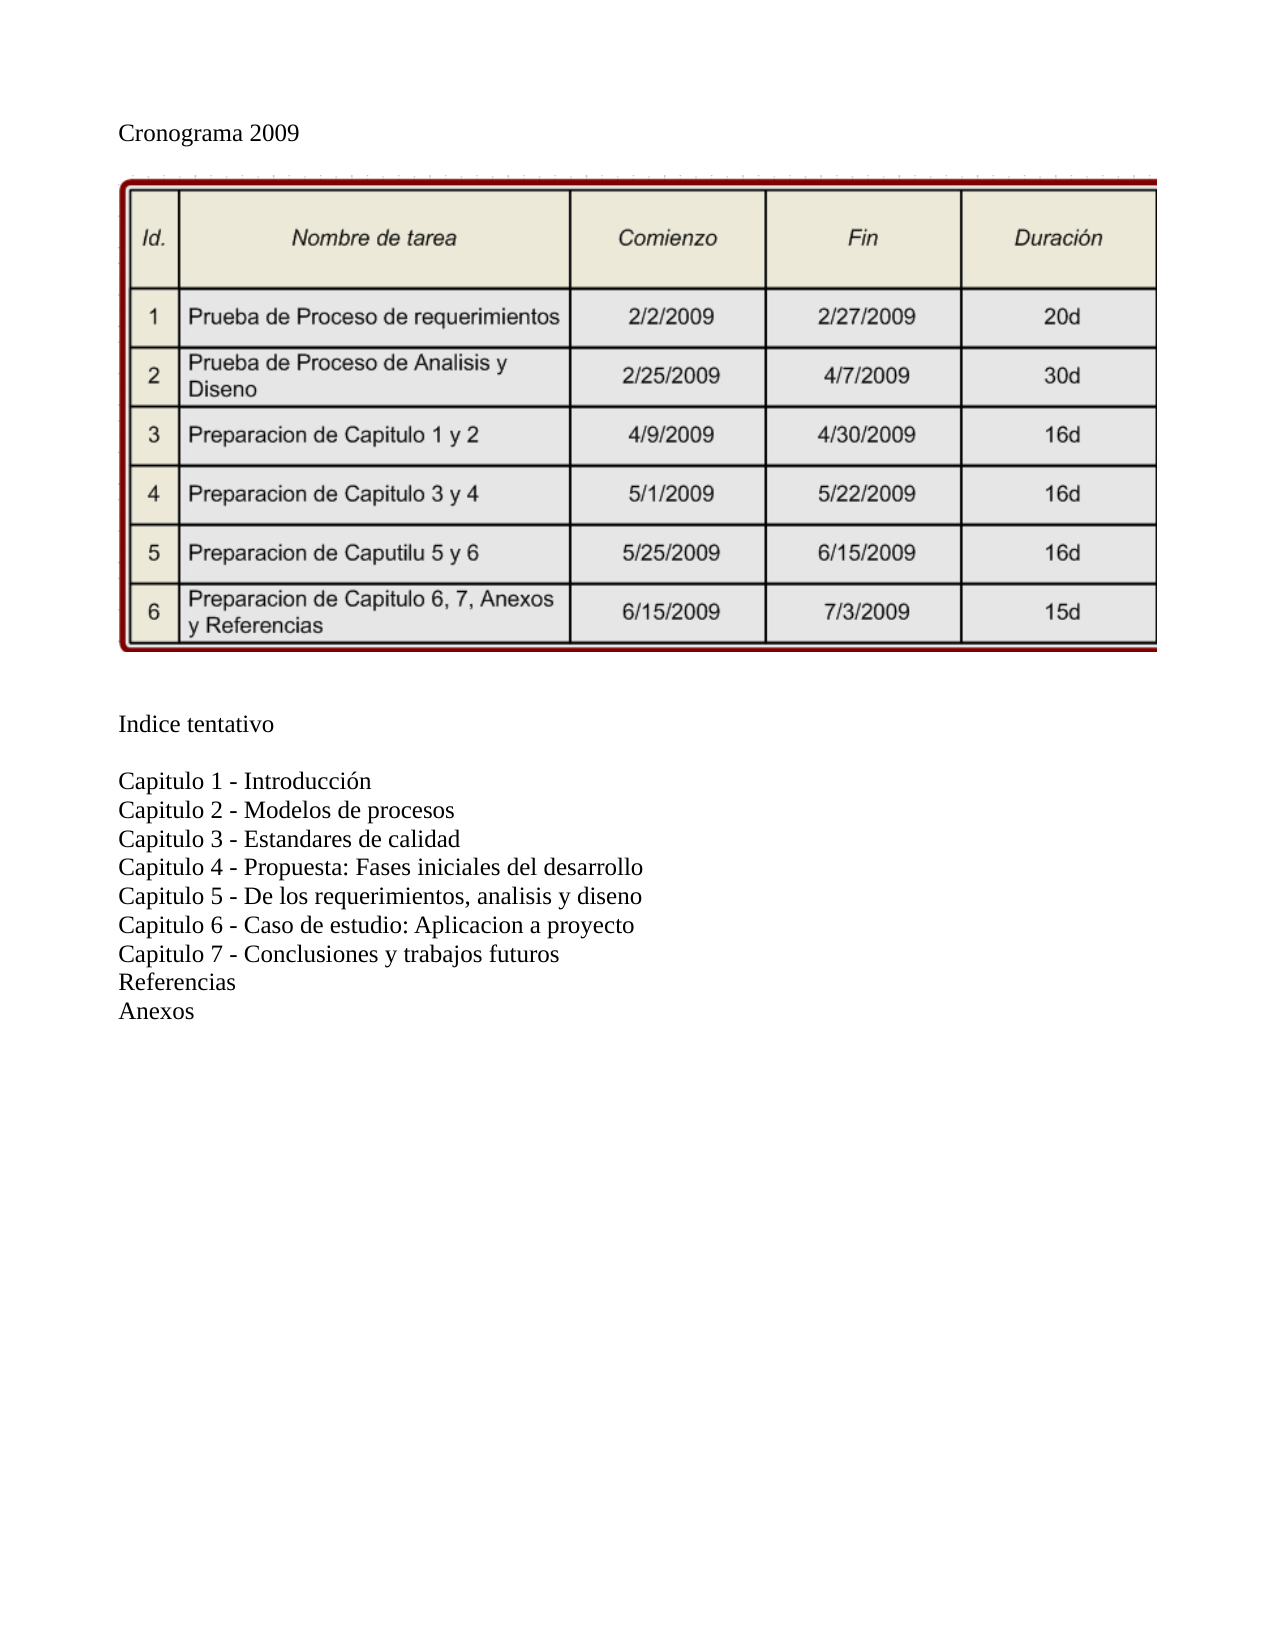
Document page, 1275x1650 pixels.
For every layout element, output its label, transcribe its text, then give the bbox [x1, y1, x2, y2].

text Capitulo 2 - Modelos de procesos [118, 795, 1157, 824]
text Referencias [118, 967, 1157, 996]
text Capitulo 3 - Estandares de calidad [118, 824, 1157, 852]
text Cronograma 2009 [118, 118, 1157, 147]
text Capitulo 5 - De los requerimientos, analisis y diseno [118, 881, 1157, 910]
text Capitulo 4 - Propuesta: Fases iniciales del desarrollo [118, 852, 1157, 881]
text Capitulo 1 - Introducción [118, 766, 1157, 795]
text Capitulo 7 - Conclusiones y trabajos futuros [118, 939, 1157, 967]
text Indice tentativo [118, 709, 1157, 737]
text Anexos [118, 996, 1157, 1025]
text Capitulo 6 - Caso de estudio: Aplicacion a proyecto [118, 910, 1157, 939]
